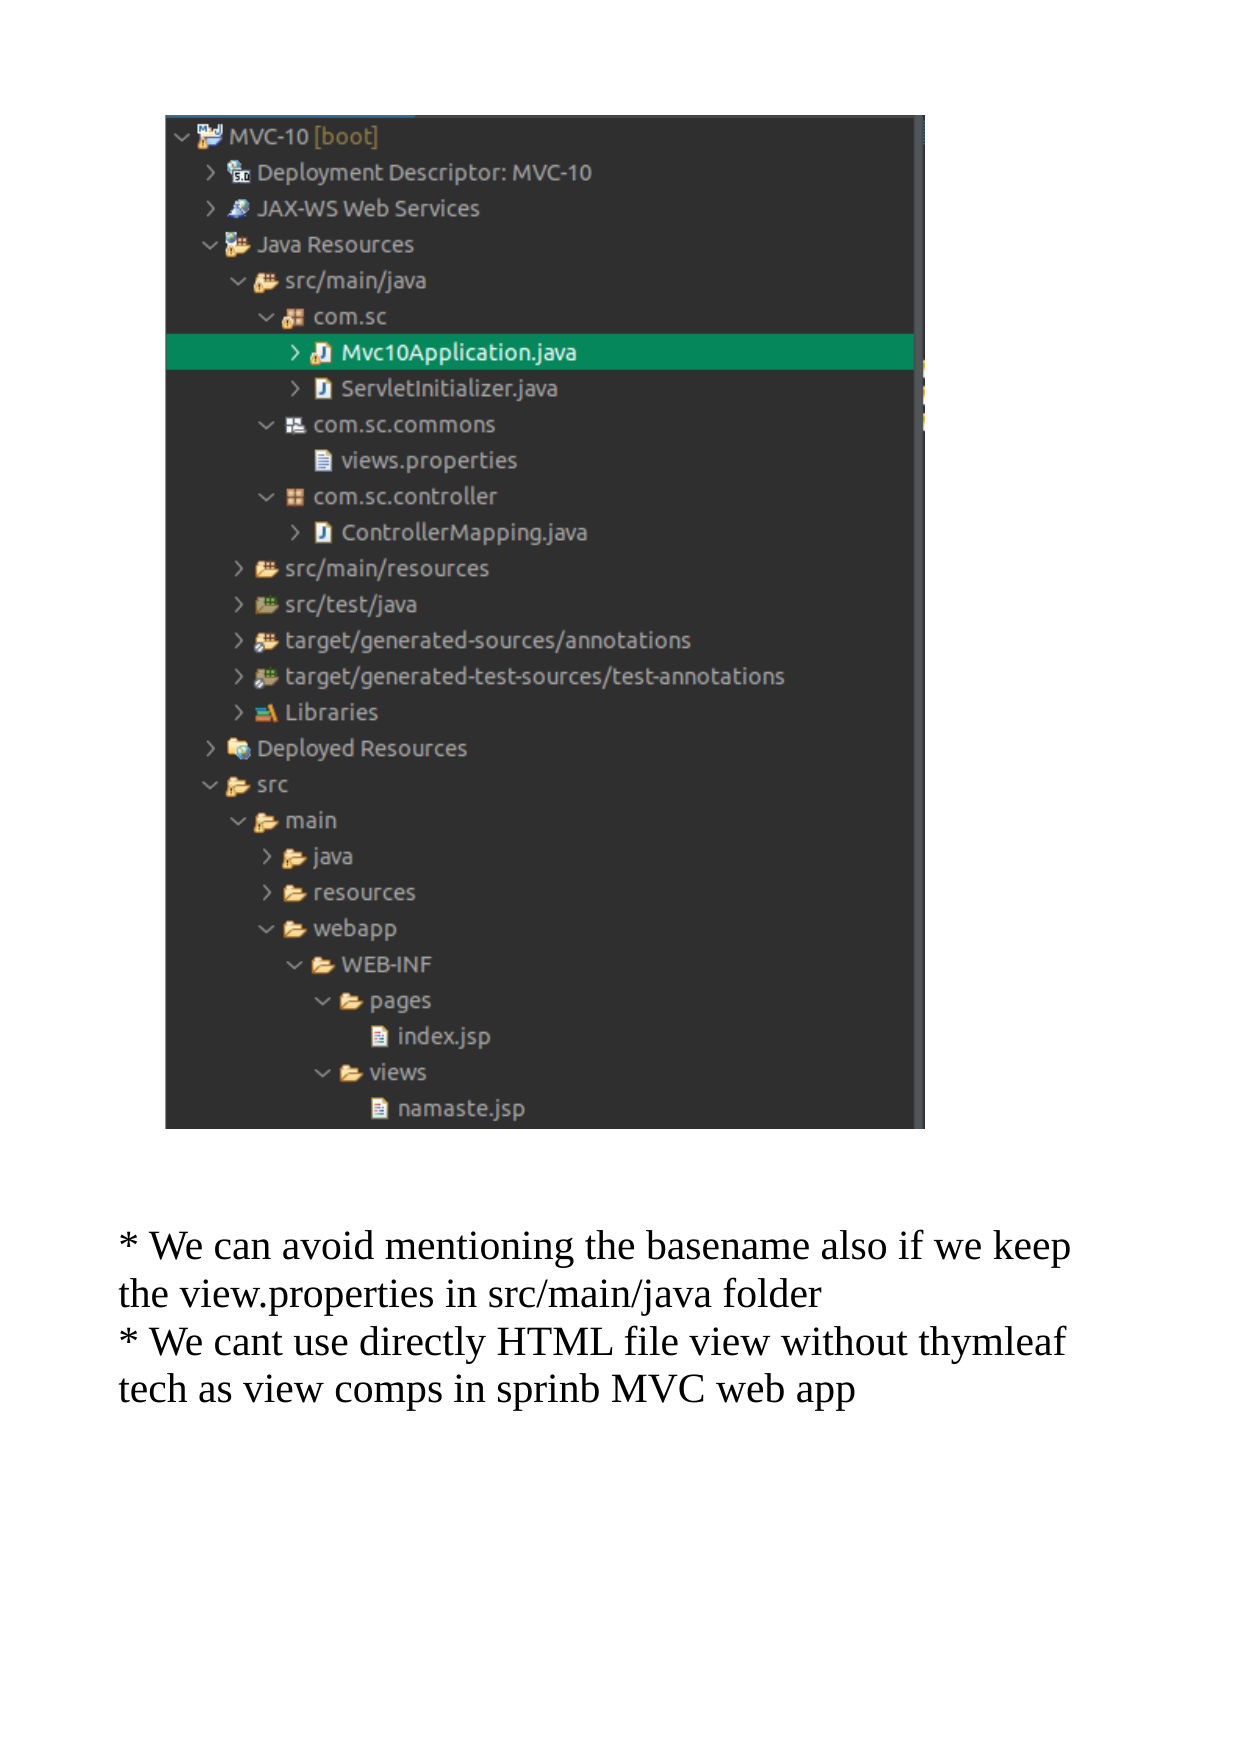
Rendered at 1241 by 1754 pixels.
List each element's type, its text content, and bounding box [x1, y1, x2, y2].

picture [165, 115, 925, 1129]
text * We can avoid mentioning the basename also if we keep the view.properties in src/main/java folder [118, 1220, 1122, 1316]
text * We cant use directly HTML file view without thymleaf tech as view comps in sprinb MVC web app [118, 1316, 1122, 1412]
